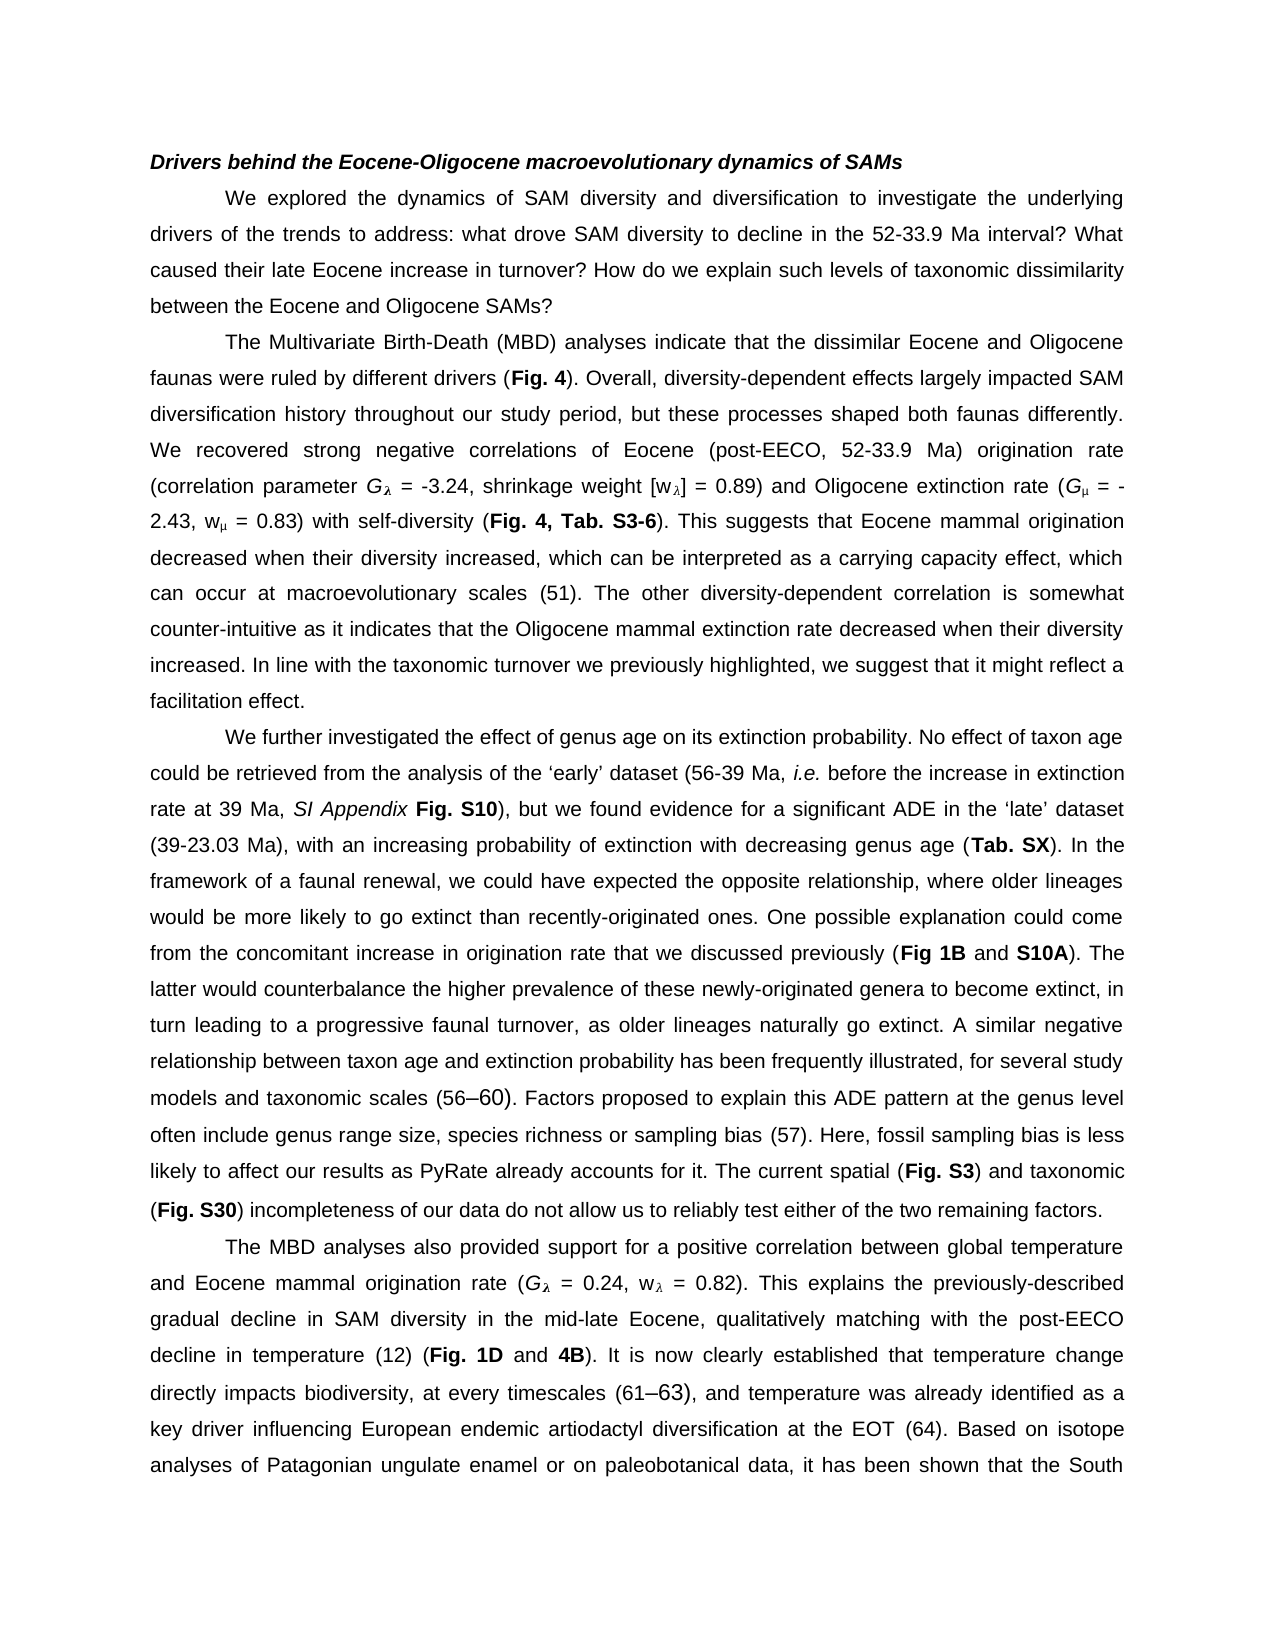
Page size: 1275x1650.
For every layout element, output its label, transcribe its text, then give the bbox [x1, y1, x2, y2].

text Drivers behind the Eocene-Oligocene macroevolutionary dynamics of SAMs [150, 150, 1125, 174]
text We explored the dynamics of SAM diversity and diversification to investigate the underlying drivers of the trends to address: what drove SAM diversity to decline in the 52-33.9 Ma interval? What caused their late Eocene increase in turnover? How do we explain such levels of taxonomic dissimilarity between the Eocene and Oligocene SAMs? [150, 186, 1125, 318]
text The Multivariate Birth-Death (MBD) analyses indicate that the dissimilar Eocene and Oligocene faunas were ruled by different drivers (Fig. 4). Overall, diversity-dependent effects largely impacted SAM diversification history throughout our study period, but these processes shaped both faunas differently. We recovered strong negative correlations of Eocene (post-EECO, 52-33.9 Ma) origination rate (correlation parameter G𝝀 = -3.24, shrinkage weight [w𝜆] = 0.89) and Oligocene extinction rate (Gµ = -2.43, wµ = 0.83) with self-diversity (Fig. 4, Tab. S3-6). This suggests that Eocene mammal origination decreased when their diversity increased, which can be interpreted as a carrying capacity effect, which can occur at macroevolutionary scales (51). The other diversity-dependent correlation is somewhat counter-intuitive as it indicates that the Oligocene mammal extinction rate decreased when their diversity increased. In line with the taxonomic turnover we previously highlighted, we suggest that it might reflect a facilitation effect. [150, 330, 1125, 713]
text The MBD analyses also provided support for a positive correlation between global temperature and Eocene mammal origination rate (G𝝀 = 0.24, w𝜆 = 0.82). This explains the previously-described gradual decline in SAM diversity in the mid-late Eocene, qualitatively matching with the post-EECO decline in temperature (12) (Fig. 1D and 4B). It is now clearly established that temperature change directly impacts biodiversity, at every timescales (61–63), and temperature was already identified as a key driver influencing European endemic artiodactyl diversification at the EOT (64). Based on isotope analyses of Patagonian ungulate enamel or on paleobotanical data, it has been shown that the South [150, 1235, 1125, 1477]
text We further investigated the effect of genus age on its extinction probability. No effect of taxon age could be retrieved from the analysis of the ‘early’ dataset (56-39 Ma, i.e. before the increase in extinction rate at 39 Ma, SI Appendix Fig. S10), but we found evidence for a significant ADE in the ‘late’ dataset (39-23.03 Ma), with an increasing probability of extinction with decreasing genus age (Tab. SX). In the framework of a faunal renewal, we could have expected the opposite relationship, where older lineages would be more likely to go extinct than recently-originated ones. One possible explanation could come from the concomitant increase in origination rate that we discussed previously (Fig 1B and S10A). The latter would counterbalance the higher prevalence of these newly-originated genera to become extinct, in turn leading to a progressive faunal turnover, as older lineages naturally go extinct. A similar negative relationship between taxon age and extinction probability has been frequently illustrated, for several study models and taxonomic scales (56–60). Factors proposed to explain this ADE pattern at the genus level often include genus range size, species richness or sampling bias (57). Here, fossil sampling bias is less likely to affect our results as PyRate already accounts for it. The current spatial (Fig. S3) and taxonomic (Fig. S30) incompleteness of our data do not allow us to reliably test either of the two remaining factors. [150, 725, 1125, 1222]
